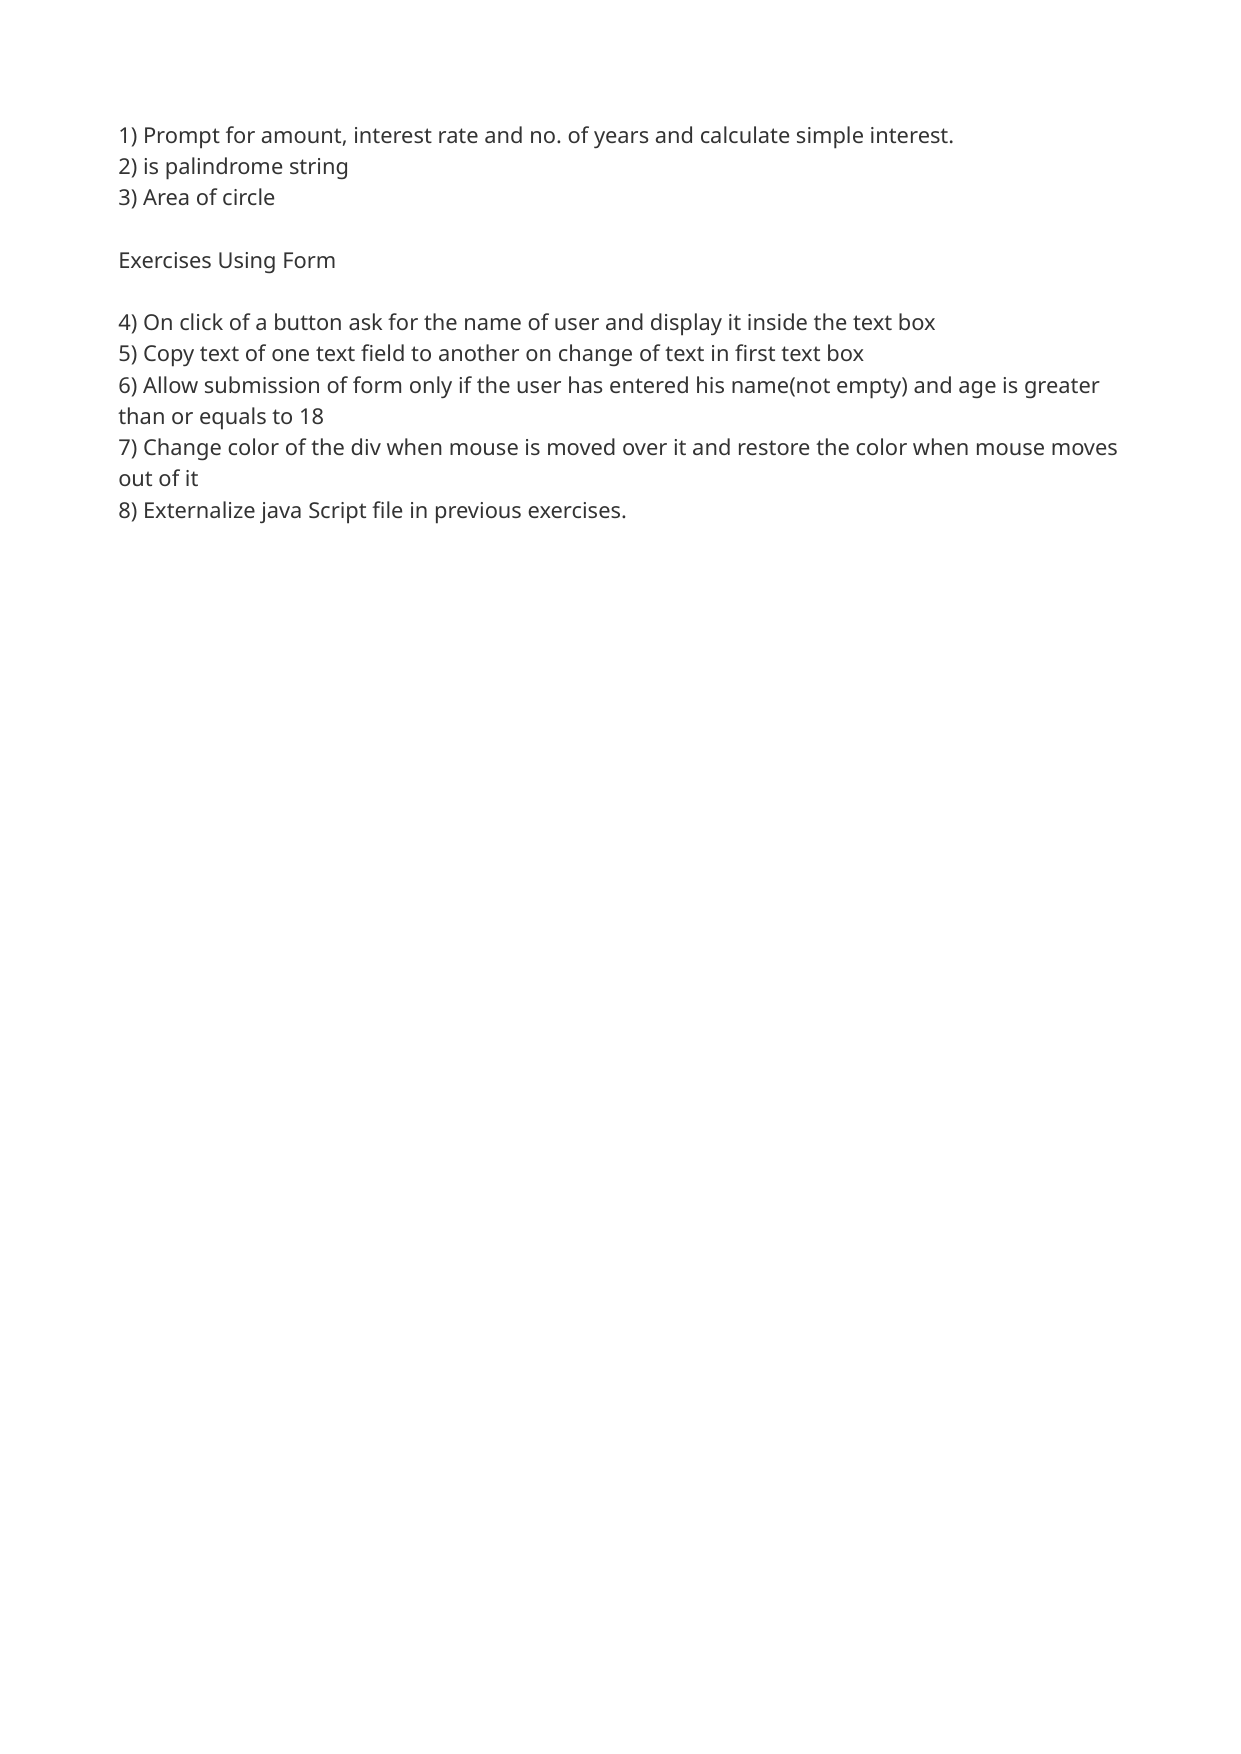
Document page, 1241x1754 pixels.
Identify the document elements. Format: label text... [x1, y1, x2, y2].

text 1) Prompt for amount, interest rate and no. of years and calculate simple interest. 2) is palindrome string 3) Area of circle Exercises Using Form 4) On click of a button ask for the name of user and display it inside the text box 5) Copy text of one text field to another on change of text in first text box 6) Allow submission of form only if the user has entered his name(not empty) and age is greater than or equals to 18 7) Change color of the div when mouse is moved over it and restore the color when mouse moves out of it 8) Externalize java Script file in previous exercises. [118, 118, 1122, 524]
